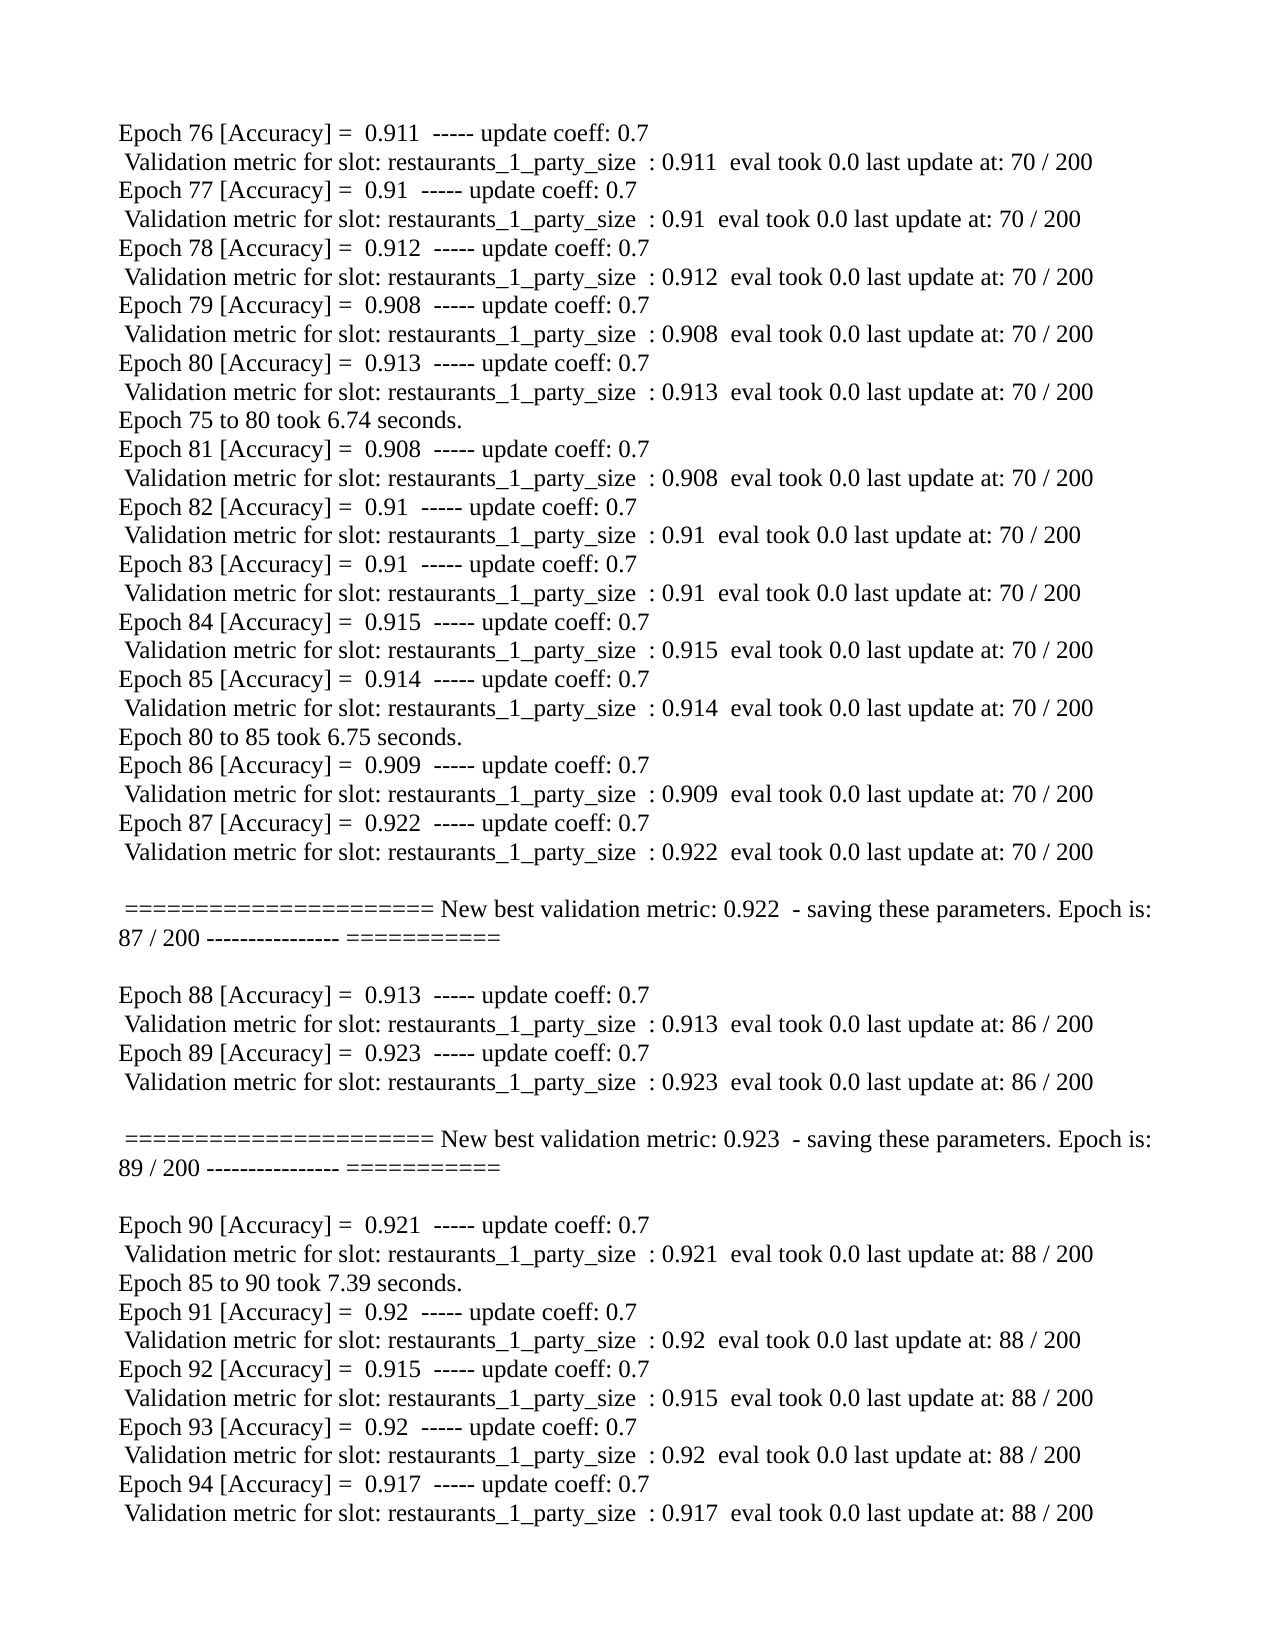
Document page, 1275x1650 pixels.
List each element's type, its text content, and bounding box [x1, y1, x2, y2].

text Epoch 82 [Accuracy] = 0.91 ----- update coeff: 0.7 [118, 492, 1157, 521]
text Epoch 85 [Accuracy] = 0.914 ----- update coeff: 0.7 [118, 664, 1157, 693]
text Validation metric for slot: restaurants_1_party_size : 0.911 eval took 0.0 last update at: 70 / 200 [118, 147, 1157, 176]
text Validation metric for slot: restaurants_1_party_size : 0.91 eval took 0.0 last update at: 70 / 200 [118, 521, 1157, 549]
text Epoch 78 [Accuracy] = 0.912 ----- update coeff: 0.7 [118, 233, 1157, 262]
text Epoch 79 [Accuracy] = 0.908 ----- update coeff: 0.7 [118, 291, 1157, 319]
text Epoch 80 to 85 took 6.75 seconds. [118, 722, 1157, 751]
text Epoch 89 [Accuracy] = 0.923 ----- update coeff: 0.7 [118, 1038, 1157, 1067]
text Validation metric for slot: restaurants_1_party_size : 0.921 eval took 0.0 last update at: 88 / 200 [118, 1239, 1157, 1268]
text Epoch 94 [Accuracy] = 0.917 ----- update coeff: 0.7 [118, 1469, 1157, 1498]
text Epoch 93 [Accuracy] = 0.92 ----- update coeff: 0.7 [118, 1412, 1157, 1441]
text Validation metric for slot: restaurants_1_party_size : 0.912 eval took 0.0 last update at: 70 / 200 [118, 262, 1157, 291]
text Epoch 77 [Accuracy] = 0.91 ----- update coeff: 0.7 [118, 176, 1157, 204]
text Epoch 81 [Accuracy] = 0.908 ----- update coeff: 0.7 [118, 434, 1157, 463]
text Epoch 87 [Accuracy] = 0.922 ----- update coeff: 0.7 [118, 808, 1157, 837]
text Validation metric for slot: restaurants_1_party_size : 0.908 eval took 0.0 last update at: 70 / 200 [118, 463, 1157, 492]
text Validation metric for slot: restaurants_1_party_size : 0.923 eval took 0.0 last update at: 86 / 200 [118, 1067, 1157, 1096]
text Epoch 76 [Accuracy] = 0.911 ----- update coeff: 0.7 [118, 118, 1157, 147]
text Validation metric for slot: restaurants_1_party_size : 0.913 eval took 0.0 last update at: 86 / 200 [118, 1009, 1157, 1038]
text Epoch 85 to 90 took 7.39 seconds. [118, 1268, 1157, 1297]
text Validation metric for slot: restaurants_1_party_size : 0.922 eval took 0.0 last update at: 70 / 200 [118, 837, 1157, 866]
text Validation metric for slot: restaurants_1_party_size : 0.91 eval took 0.0 last update at: 70 / 200 [118, 578, 1157, 607]
text Validation metric for slot: restaurants_1_party_size : 0.917 eval took 0.0 last update at: 88 / 200 [118, 1498, 1157, 1527]
text Epoch 86 [Accuracy] = 0.909 ----- update coeff: 0.7 [118, 751, 1157, 779]
text Epoch 80 [Accuracy] = 0.913 ----- update coeff: 0.7 [118, 348, 1157, 377]
text Epoch 91 [Accuracy] = 0.92 ----- update coeff: 0.7 [118, 1297, 1157, 1326]
text Validation metric for slot: restaurants_1_party_size : 0.915 eval took 0.0 last update at: 70 / 200 [118, 636, 1157, 664]
text Validation metric for slot: restaurants_1_party_size : 0.914 eval took 0.0 last update at: 70 / 200 [118, 693, 1157, 722]
text Epoch 83 [Accuracy] = 0.91 ----- update coeff: 0.7 [118, 549, 1157, 578]
text ====================== New best validation metric: 0.923 - saving these parameters. Epoch is: 89 / 200 ---------------- =========== [118, 1124, 1157, 1182]
text Epoch 88 [Accuracy] = 0.913 ----- update coeff: 0.7 [118, 981, 1157, 1009]
text Validation metric for slot: restaurants_1_party_size : 0.908 eval took 0.0 last update at: 70 / 200 [118, 319, 1157, 348]
text Validation metric for slot: restaurants_1_party_size : 0.913 eval took 0.0 last update at: 70 / 200 [118, 377, 1157, 406]
text Epoch 84 [Accuracy] = 0.915 ----- update coeff: 0.7 [118, 607, 1157, 636]
text Epoch 92 [Accuracy] = 0.915 ----- update coeff: 0.7 [118, 1354, 1157, 1383]
text Validation metric for slot: restaurants_1_party_size : 0.909 eval took 0.0 last update at: 70 / 200 [118, 779, 1157, 808]
text Epoch 75 to 80 took 6.74 seconds. [118, 406, 1157, 434]
text Validation metric for slot: restaurants_1_party_size : 0.915 eval took 0.0 last update at: 88 / 200 [118, 1383, 1157, 1412]
text Validation metric for slot: restaurants_1_party_size : 0.91 eval took 0.0 last update at: 70 / 200 [118, 204, 1157, 233]
text ====================== New best validation metric: 0.922 - saving these parameters. Epoch is: 87 / 200 ---------------- =========== [118, 894, 1157, 952]
text Validation metric for slot: restaurants_1_party_size : 0.92 eval took 0.0 last update at: 88 / 200 [118, 1326, 1157, 1354]
text Epoch 90 [Accuracy] = 0.921 ----- update coeff: 0.7 [118, 1211, 1157, 1239]
text Validation metric for slot: restaurants_1_party_size : 0.92 eval took 0.0 last update at: 88 / 200 [118, 1441, 1157, 1469]
